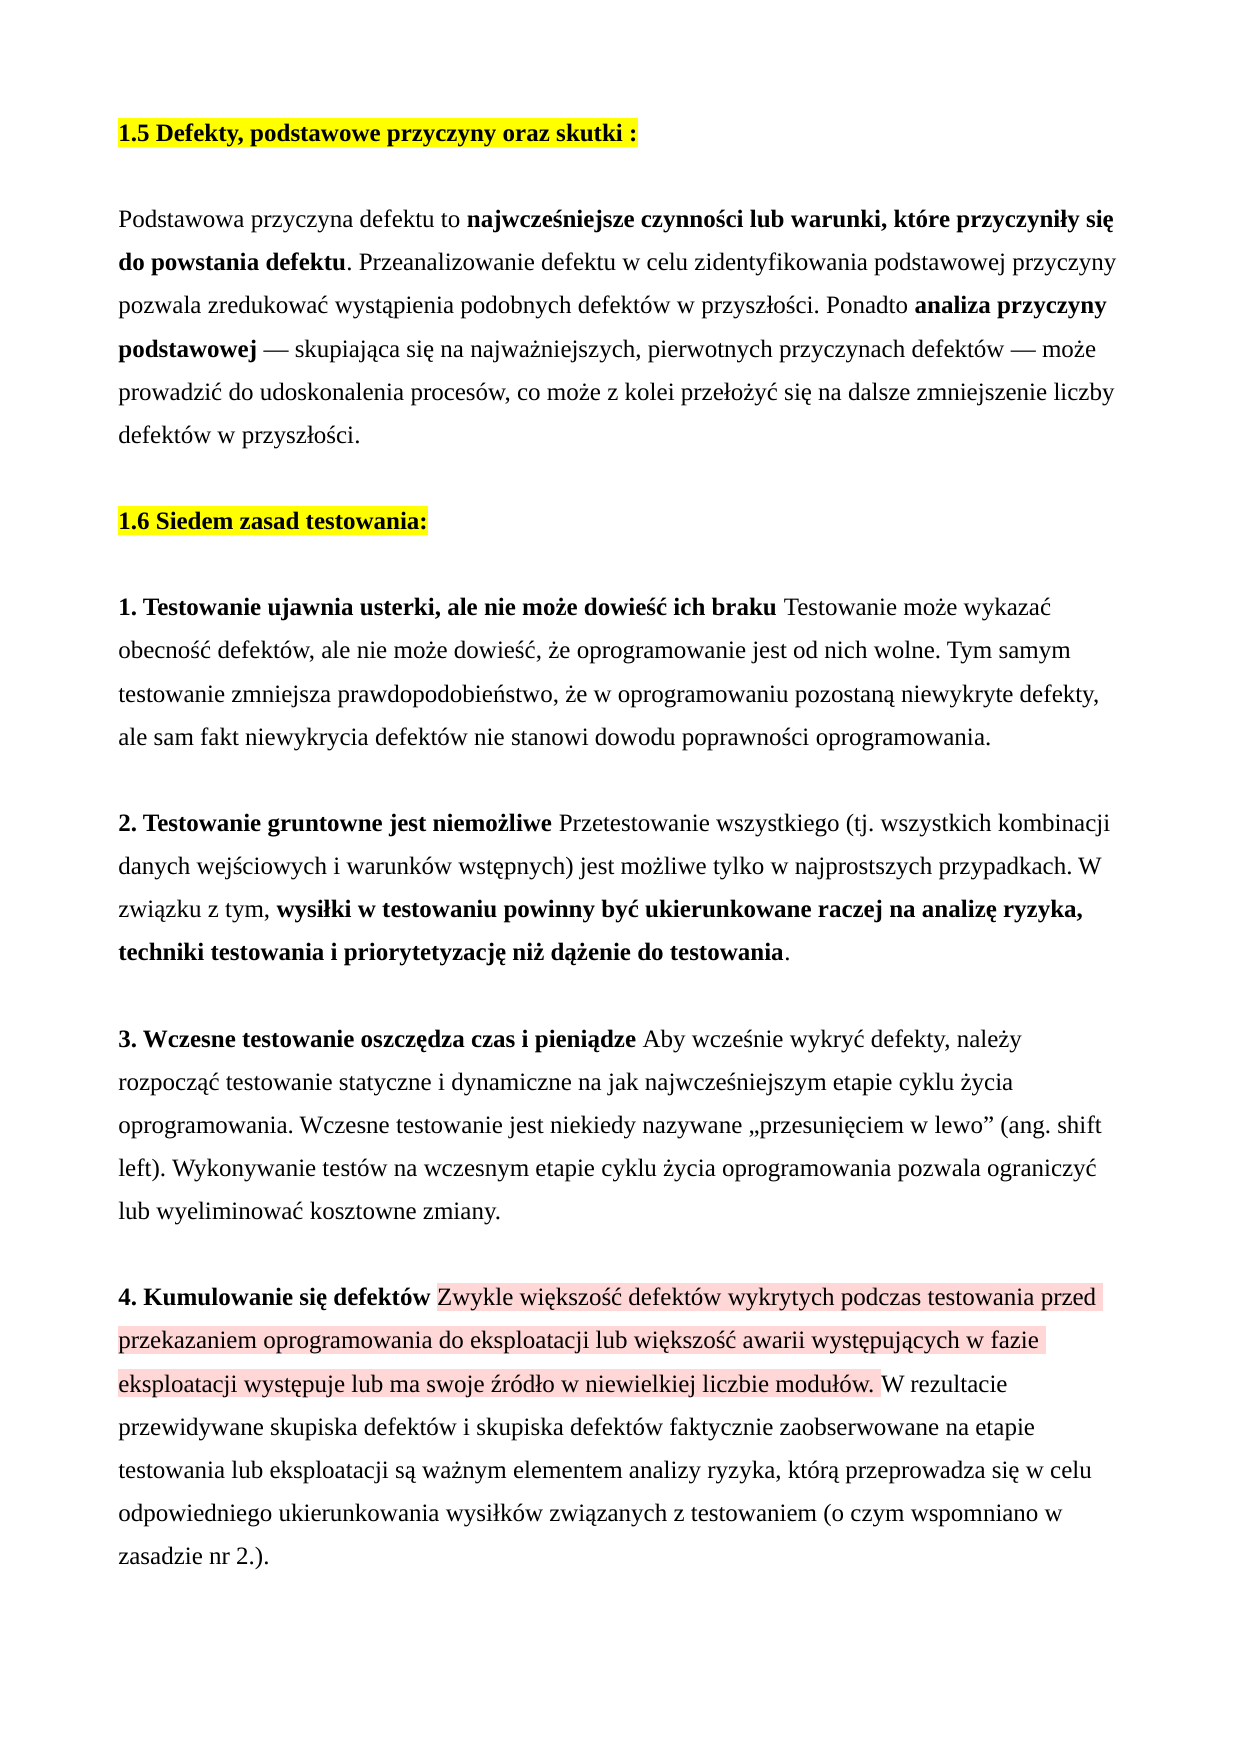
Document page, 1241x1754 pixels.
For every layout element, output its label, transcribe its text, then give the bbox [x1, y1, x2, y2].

text 1.6 Siedem zasad testowania: [118, 506, 1122, 535]
text 3. Wczesne testowanie oszczędza czas i pieniądze Aby wcześnie wykryć defekty, należy rozpocząć testowanie statyczne i dynamiczne na jak najwcześniejszym etapie cyklu życia oprogramowania. Wczesne testowanie jest niekiedy nazywane „przesunięciem w lewo” (ang. shift left). Wykonywanie testów na wczesnym etapie cyklu życia oprogramowania pozwala ograniczyć lub wyeliminować kosztowne zmiany. [118, 1024, 1122, 1225]
text 2. Testowanie gruntowne jest niemożliwe Przetestowanie wszystkiego (tj. wszystkich kombinacji danych wejściowych i warunków wstępnych) jest możliwe tylko w najprostszych przypadkach. W związku z tym, wysiłki w testowaniu powinny być ukierunkowane raczej na analizę ryzyka, techniki testowania i priorytetyzację niż dążenie do testowania. [118, 808, 1122, 966]
text 4. Kumulowanie się defektów Zwykle większość defektów wykrytych podczas testowania przed przekazaniem oprogramowania do eksploatacji lub większość awarii występujących w fazie eksploatacji występuje lub ma swoje źródło w niewielkiej liczbie modułów. W rezultacie przewidywane skupiska defektów i skupiska defektów faktycznie zaobserwowane na etapie testowania lub eksploatacji są ważnym elementem analizy ryzyka, którą przeprowadza się w celu odpowiedniego ukierunkowania wysiłków związanych z testowaniem (o czym wspomniano w zasadzie nr 2.). [118, 1282, 1122, 1570]
text 1.5 Defekty, podstawowe przyczyny oraz skutki : [118, 118, 1122, 147]
text Podstawowa przyczyna defektu to najwcześniejsze czynności lub warunki, które przyczyniły się do powstania defektu. Przeanalizowanie defektu w celu zidentyfikowania podstawowej przyczyny pozwala zredukować wystąpienia podobnych defektów w przyszłości. Ponadto analiza przyczyny podstawowej — skupiająca się na najważniejszych, pierwotnych przyczynach defektów — może prowadzić do udoskonalenia procesów, co może z kolei przełożyć się na dalsze zmniejszenie liczby defektów w przyszłości. [118, 204, 1122, 449]
text 1. Testowanie ujawnia usterki, ale nie może dowieść ich braku Testowanie może wykazać obecność defektów, ale nie może dowieść, że oprogramowanie jest od nich wolne. Tym samym testowanie zmniejsza prawdopodobieństwo, że w oprogramowaniu pozostaną niewykryte defekty, ale sam fakt niewykrycia defektów nie stanowi dowodu poprawności oprogramowania. [118, 592, 1122, 751]
